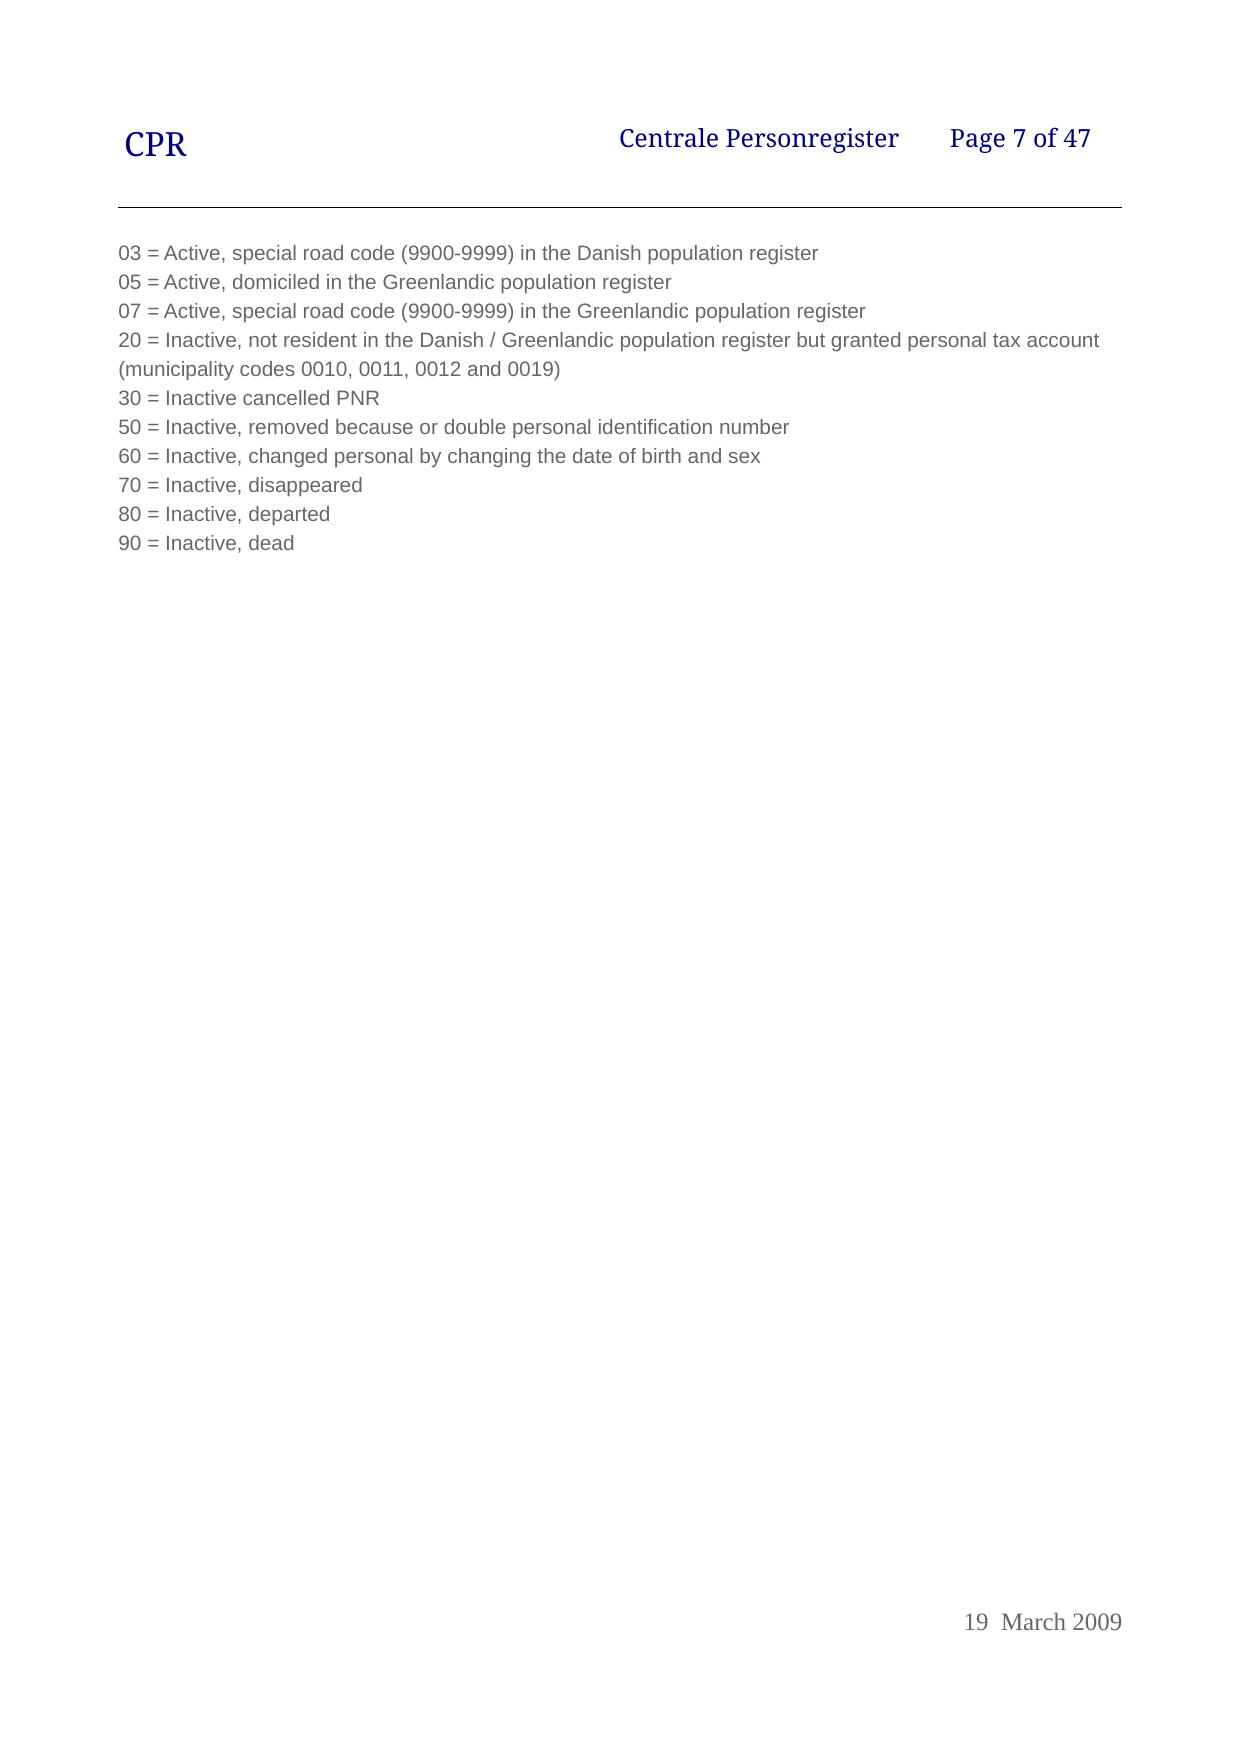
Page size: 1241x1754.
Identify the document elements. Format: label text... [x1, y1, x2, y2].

text 03 = Active, special road code (9900-9999) in the Danish population register 05 = Active, domiciled in the Greenlandic population register 07 = Active, special road code (9900-9999) in the Greenlandic population register 20 = Inactive, not resident in the Danish / Greenlandic population register but granted personal tax account (municipality codes 0010, 0011, 0012 and 0019) 30 = Inactive cancelled PNR 50 = Inactive, removed because or double personal identification number 60 = Inactive, changed personal by changing the date of birth and sex 70 = Inactive, disappeared 80 = Inactive, departed 90 = Inactive, dead [118, 237, 1122, 556]
